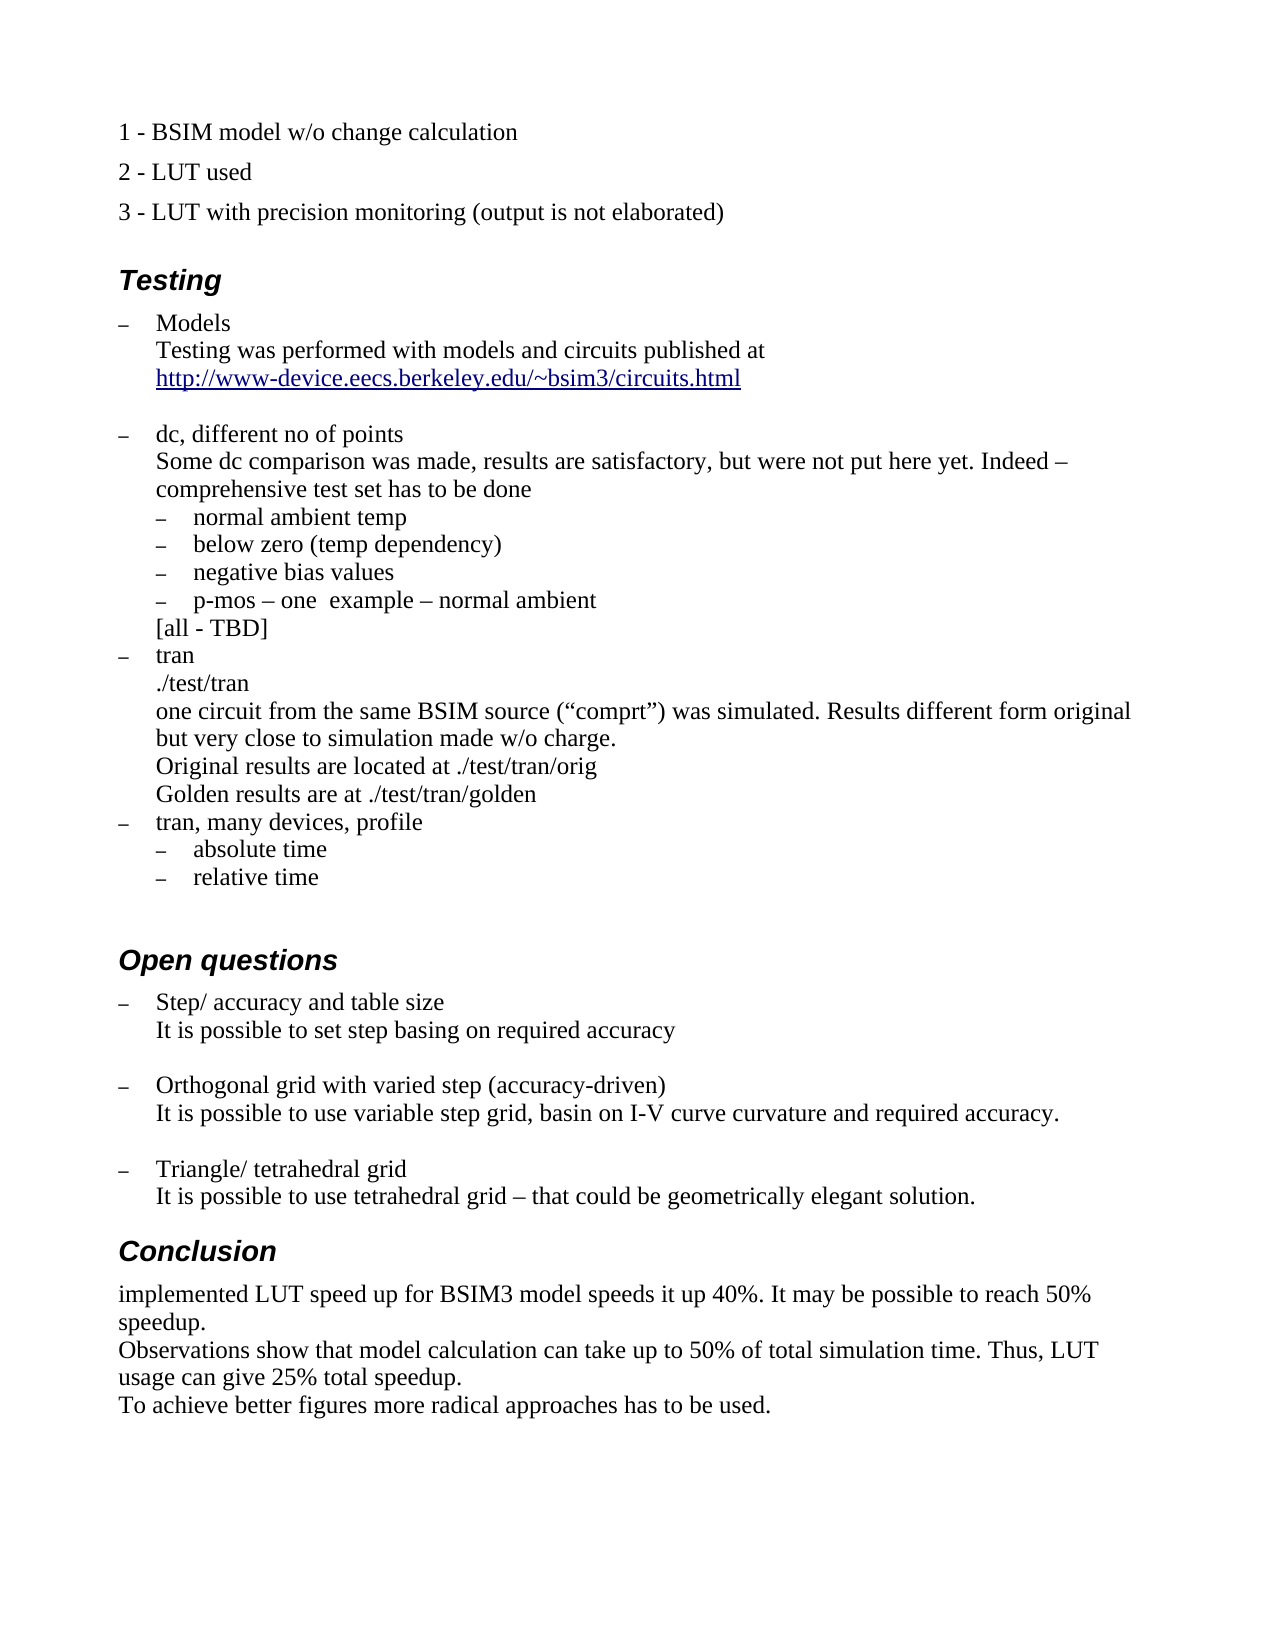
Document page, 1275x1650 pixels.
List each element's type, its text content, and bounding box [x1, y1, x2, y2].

text To achieve better figures more radical approaches has to be used. [118, 1391, 1157, 1419]
list It is possible to use variable step grid, basin on I-V curve curvature and required accuracy. [118, 1099, 1157, 1127]
list It is possible to use tetrahedral grid – that could be geometrically elegant solution. [118, 1182, 1157, 1210]
list Step/ accuracy and table size [118, 988, 1157, 1016]
list dc, different no of points [118, 420, 1157, 447]
list Original results are located at ./test/tran/orig [118, 752, 1157, 780]
list Orthogonal grid with varied step (accuracy-driven) [118, 1072, 1157, 1099]
subtitle Conclusion [118, 1235, 1157, 1268]
list relative time [156, 863, 1157, 891]
list Triangle/ tetrahedral grid [118, 1155, 1157, 1182]
list [all - TBD] [118, 614, 1157, 641]
list tran [118, 641, 1157, 669]
list normal ambient temp [156, 503, 1157, 531]
list Golden results are at ./test/tran/golden [118, 780, 1157, 808]
list http://www-device.eecs.berkeley.edu/~bsim3/circuits.html [118, 364, 1157, 392]
subtitle Open questions [118, 943, 1157, 976]
text 3 - LUT with precision monitoring (output is not elaborated) [118, 198, 1157, 226]
list Testing was performed with models and circuits published at [118, 337, 1157, 364]
text 1 - BSIM model w/o change calculation [118, 118, 1157, 146]
text implemented LUT speed up for BSIM3 model speeds it up 40%. It may be possible to reach 50% speedup. [118, 1280, 1157, 1336]
text 2 - LUT used [118, 158, 1157, 186]
list tran, many devices, profile [118, 808, 1157, 835]
list ./test/tran [118, 669, 1157, 697]
list one circuit from the same BSIM source (“comprt”) was simulated. Results different form original but very close to simulation made w/o charge. [118, 697, 1157, 752]
list below zero (temp dependency) [156, 531, 1157, 558]
list absolute time [156, 835, 1157, 863]
list Models [118, 309, 1157, 337]
list Some dc comparison was made, results are satisfactory, but were not put here yet. Indeed – comprehensive test set has to be done [118, 447, 1157, 503]
text Observations show that model calculation can take up to 50% of total simulation time. Thus, LUT usage can give 25% total speedup. [118, 1336, 1157, 1391]
subtitle Testing [118, 264, 1157, 296]
list It is possible to set step basing on required accuracy [118, 1016, 1157, 1044]
list p-mos – one example – normal ambient [156, 586, 1157, 614]
list negative bias values [156, 558, 1157, 586]
